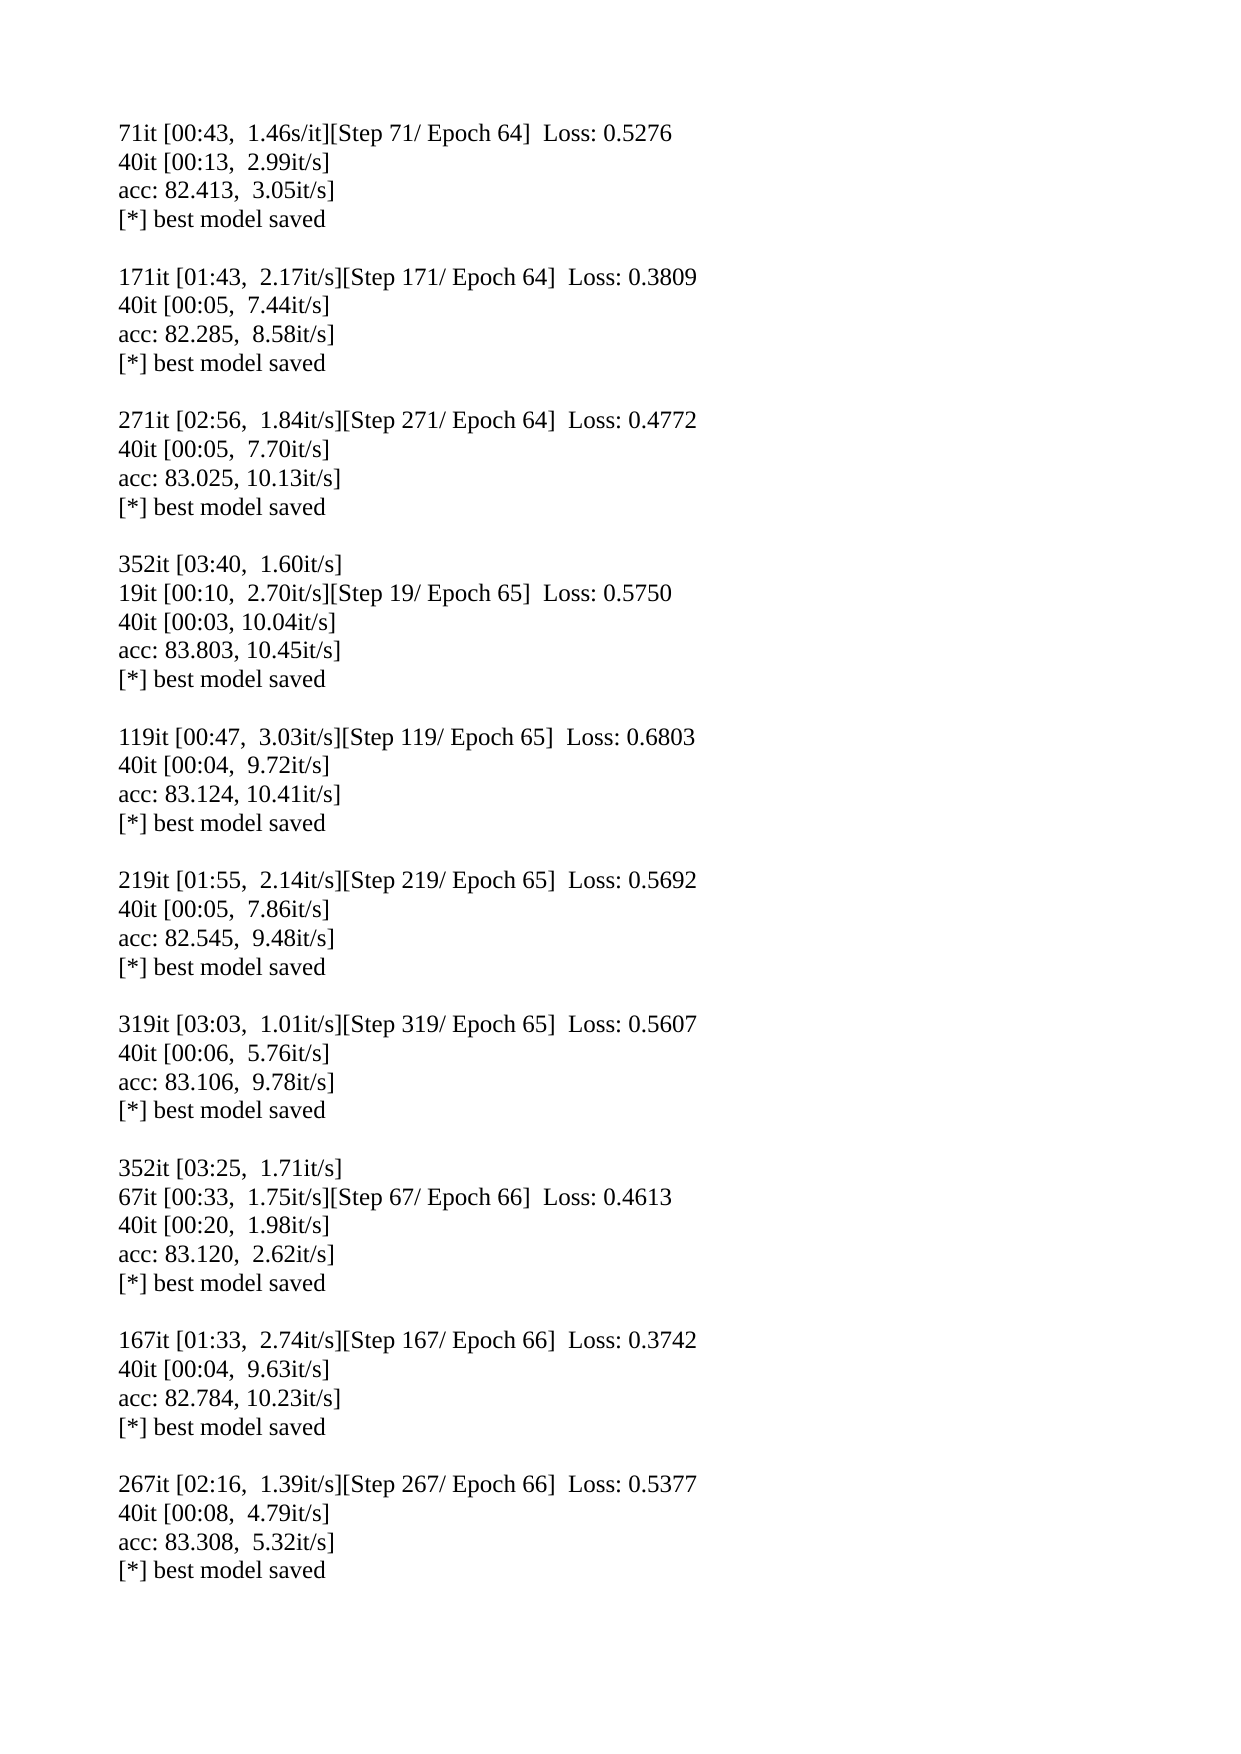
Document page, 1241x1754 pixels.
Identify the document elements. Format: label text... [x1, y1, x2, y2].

text [*] best model saved [118, 204, 1122, 233]
text 40it [00:13, 2.99it/s] [118, 147, 1122, 176]
text 67it [00:33, 1.75it/s][Step 67/ Epoch 66] Loss: 0.4613 [118, 1182, 1122, 1211]
text acc: 83.120, 2.62it/s] [118, 1239, 1122, 1268]
text 319it [03:03, 1.01it/s][Step 319/ Epoch 65] Loss: 0.5607 [118, 1009, 1122, 1038]
text [*] best model saved [118, 1096, 1122, 1124]
text [*] best model saved [118, 492, 1122, 521]
text [*] best model saved [118, 1556, 1122, 1584]
text acc: 83.308, 5.32it/s] [118, 1527, 1122, 1556]
text acc: 82.784, 10.23it/s] [118, 1383, 1122, 1412]
text 40it [00:05, 7.86it/s] [118, 894, 1122, 923]
text [*] best model saved [118, 664, 1122, 693]
text acc: 83.124, 10.41it/s] [118, 779, 1122, 808]
text 119it [00:47, 3.03it/s][Step 119/ Epoch 65] Loss: 0.6803 [118, 722, 1122, 751]
text 19it [00:10, 2.70it/s][Step 19/ Epoch 65] Loss: 0.5750 [118, 578, 1122, 607]
text acc: 83.106, 9.78it/s] [118, 1067, 1122, 1096]
text 40it [00:06, 5.76it/s] [118, 1038, 1122, 1067]
text 71it [00:43, 1.46s/it][Step 71/ Epoch 64] Loss: 0.5276 [118, 118, 1122, 147]
text 171it [01:43, 2.17it/s][Step 171/ Epoch 64] Loss: 0.3809 [118, 262, 1122, 291]
text acc: 82.413, 3.05it/s] [118, 176, 1122, 204]
text [*] best model saved [118, 348, 1122, 377]
text acc: 82.545, 9.48it/s] [118, 923, 1122, 952]
text [*] best model saved [118, 952, 1122, 981]
text 271it [02:56, 1.84it/s][Step 271/ Epoch 64] Loss: 0.4772 [118, 406, 1122, 434]
text 352it [03:40, 1.60it/s] [118, 549, 1122, 578]
text 40it [00:20, 1.98it/s] [118, 1211, 1122, 1239]
text 40it [00:03, 10.04it/s] [118, 607, 1122, 636]
text [*] best model saved [118, 1268, 1122, 1297]
text 40it [00:05, 7.44it/s] [118, 291, 1122, 319]
text 40it [00:04, 9.63it/s] [118, 1354, 1122, 1383]
text 40it [00:08, 4.79it/s] [118, 1498, 1122, 1527]
text 267it [02:16, 1.39it/s][Step 267/ Epoch 66] Loss: 0.5377 [118, 1469, 1122, 1498]
text 40it [00:05, 7.70it/s] [118, 434, 1122, 463]
text acc: 83.803, 10.45it/s] [118, 636, 1122, 664]
text [*] best model saved [118, 1412, 1122, 1441]
text 167it [01:33, 2.74it/s][Step 167/ Epoch 66] Loss: 0.3742 [118, 1326, 1122, 1354]
text acc: 82.285, 8.58it/s] [118, 319, 1122, 348]
text acc: 83.025, 10.13it/s] [118, 463, 1122, 492]
text 219it [01:55, 2.14it/s][Step 219/ Epoch 65] Loss: 0.5692 [118, 866, 1122, 894]
text [*] best model saved [118, 808, 1122, 837]
text 40it [00:04, 9.72it/s] [118, 751, 1122, 779]
text 352it [03:25, 1.71it/s] [118, 1153, 1122, 1182]
